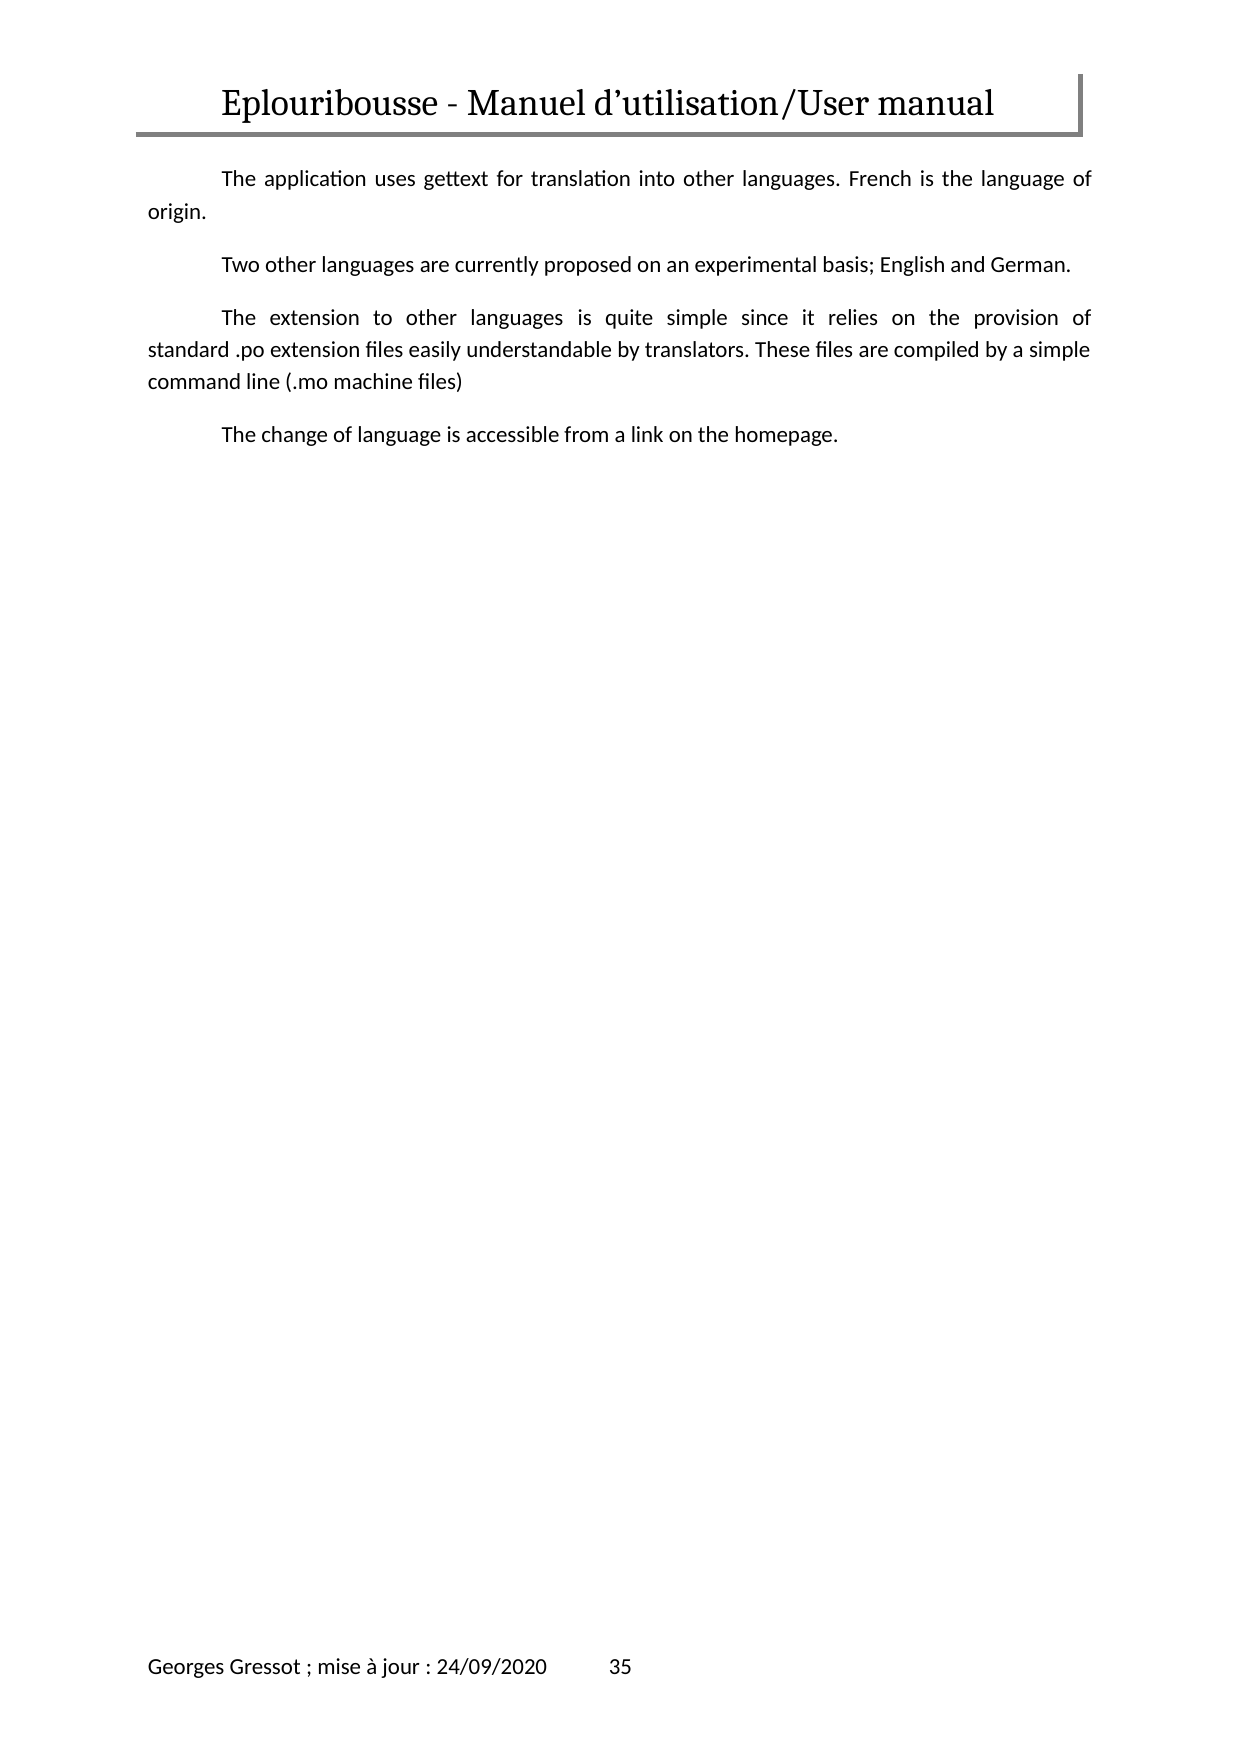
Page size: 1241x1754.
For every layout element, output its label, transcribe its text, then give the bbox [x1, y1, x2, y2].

text The application uses gettext for translation into other languages. French is the language of origin. [148, 164, 1093, 225]
text Two other languages ​​are currently proposed on an experimental basis; English and German. [148, 250, 1093, 278]
text The change of language is accessible from a link on the homepage. [148, 420, 1093, 448]
text The extension to other languages ​​is quite simple since it relies on the provision of standard .po extension files easily understandable by translators. These files are compiled by a simple command line (.mo machine files) [148, 303, 1093, 395]
